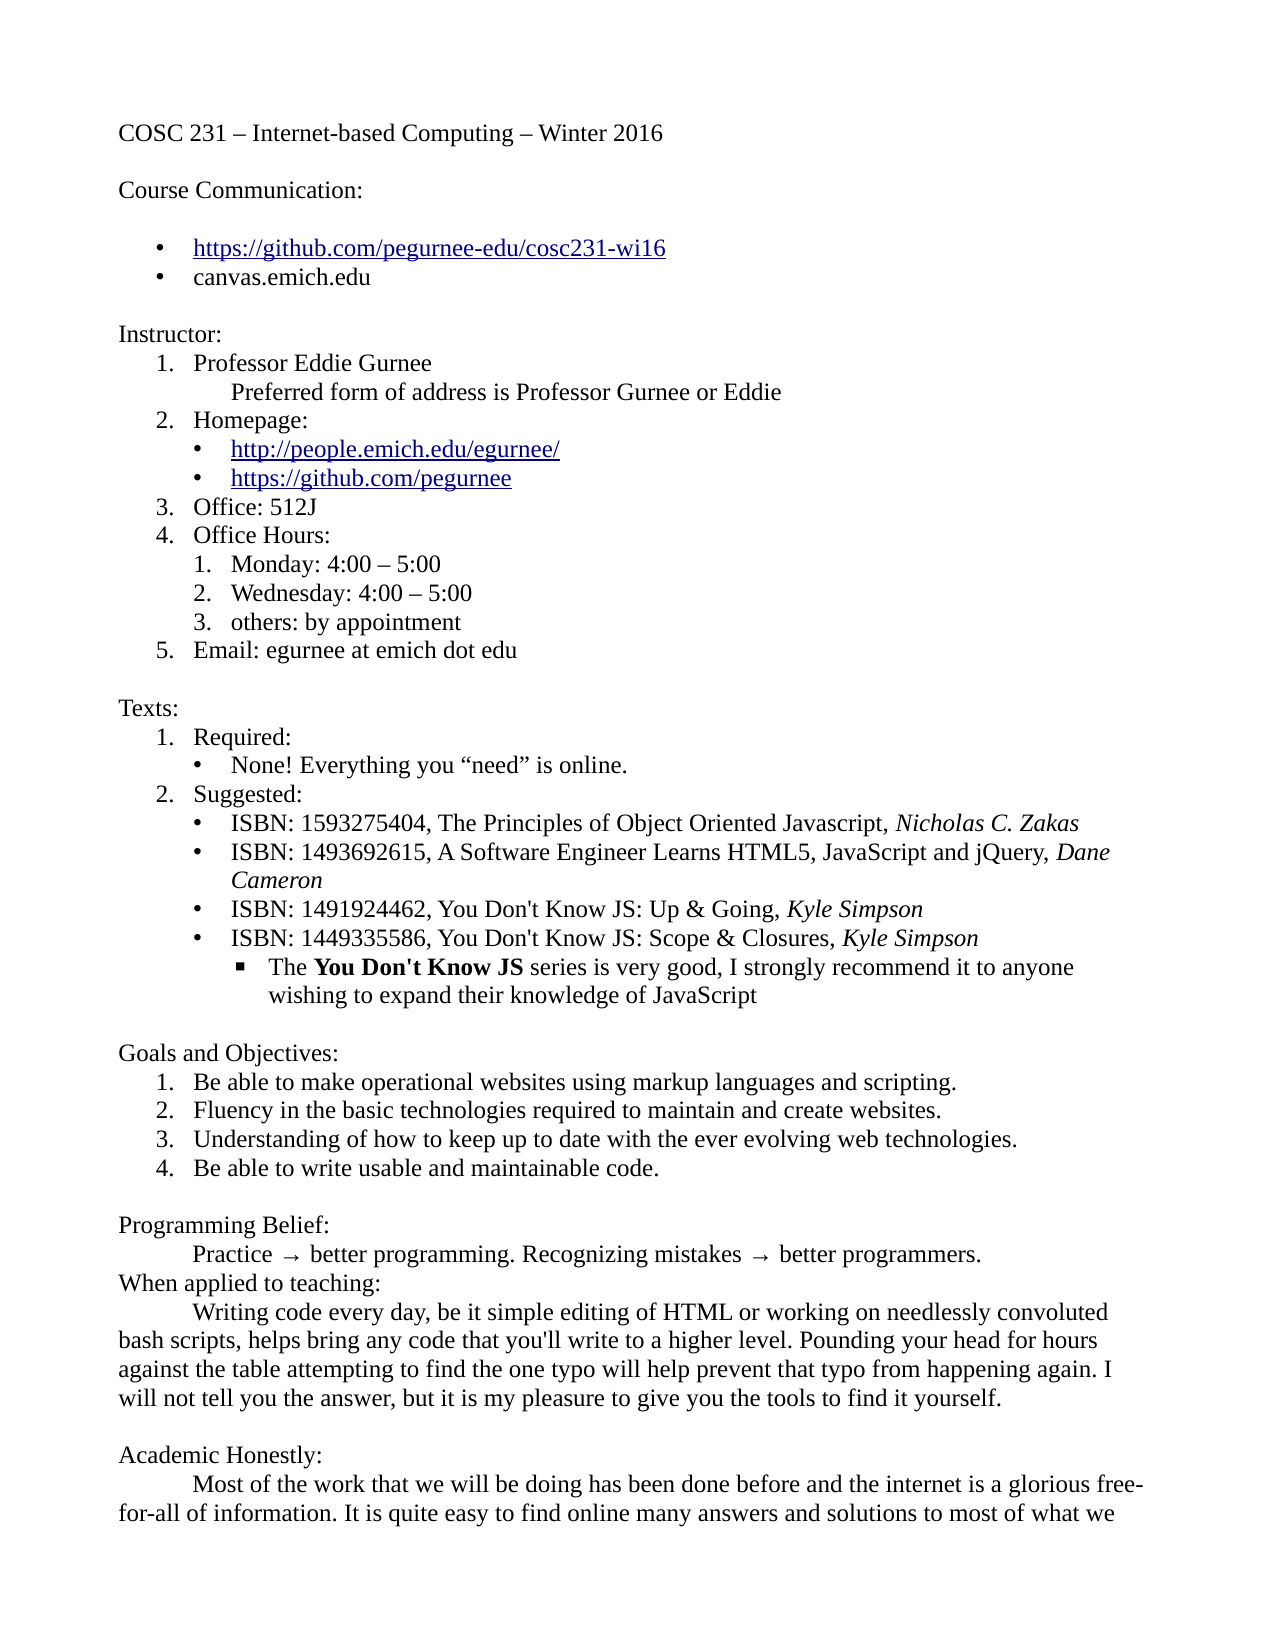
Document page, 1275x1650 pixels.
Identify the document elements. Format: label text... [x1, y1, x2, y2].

list ISBN: 1593275404, The Principles of Object Oriented Javascript, Nicholas C. Zakas [193, 808, 1157, 837]
list https://github.com/pegurnee-edu/cosc231-wi16 [156, 233, 1157, 262]
list Monday: 4:00 – 5:00 [193, 549, 1157, 578]
list http://people.emich.edu/egurnee/ [193, 434, 1157, 463]
list ISBN: 1493692615, A Software Engineer Learns HTML5, JavaScript and jQuery, Dane Cameron [193, 837, 1157, 894]
list Email: egurnee at emich dot edu [156, 636, 1157, 664]
list Office: 512J [156, 492, 1157, 521]
text Programming Belief: [118, 1211, 1157, 1239]
text Writing code every day, be it simple editing of HTML or working on needlessly convoluted bash scripts, helps bring any code that you'll write to a higher level. Pounding your head for hours against the table attempting to find the one typo will help prevent that typo from happening again. I will not tell you the answer, but it is my pleasure to give you the tools to find it yourself. [118, 1297, 1157, 1412]
list Fluency in the basic technologies required to maintain and create websites. [156, 1096, 1157, 1124]
text Instructor: [118, 319, 1157, 348]
text Academic Honestly: [118, 1441, 1157, 1469]
text Goals and Objectives: [118, 1038, 1157, 1067]
list ISBN: 1449335586, You Don't Know JS: Scope & Closures, Kyle Simpson [193, 923, 1157, 952]
list Understanding of how to keep up to date with the ever evolving web technologies. [156, 1124, 1157, 1153]
list https://github.com/pegurnee [193, 463, 1157, 492]
list Professor Eddie Gurnee [156, 348, 1157, 377]
list ISBN: 1491924462, You Don't Know JS: Up & Going, Kyle Simpson [193, 894, 1157, 923]
text When applied to teaching: [118, 1268, 1157, 1297]
text Texts: [118, 693, 1157, 722]
list The You Don't Know JS series is very good, I strongly recommend it to anyone wishing to expand their knowledge of JavaScript [231, 952, 1157, 1009]
list Wednesday: 4:00 – 5:00 [193, 578, 1157, 607]
text Practice → better programming. Recognizing mistakes → better programmers. [118, 1239, 1157, 1268]
list Be able to write usable and maintainable code. [156, 1153, 1157, 1182]
text Most of the work that we will be doing has been done before and the internet is a glorious free-for-all of information. It is quite easy to find online many answers and solutions to most of what we [118, 1469, 1157, 1527]
list Homepage: [156, 406, 1157, 434]
list None! Everything you “need” is online. [193, 751, 1157, 779]
list others: by appointment [193, 607, 1157, 636]
list Suggested: [156, 779, 1157, 808]
list canvas.emich.edu [156, 262, 1157, 291]
text Course Communication: [118, 176, 1157, 204]
list Be able to make operational websites using markup languages and scripting. [156, 1067, 1157, 1096]
text COSC 231 – Internet-based Computing – Winter 2016 [118, 118, 1157, 147]
list Required: [156, 722, 1157, 751]
list Office Hours: [156, 521, 1157, 549]
list Preferred form of address is Professor Gurnee or Eddie [193, 377, 1157, 406]
